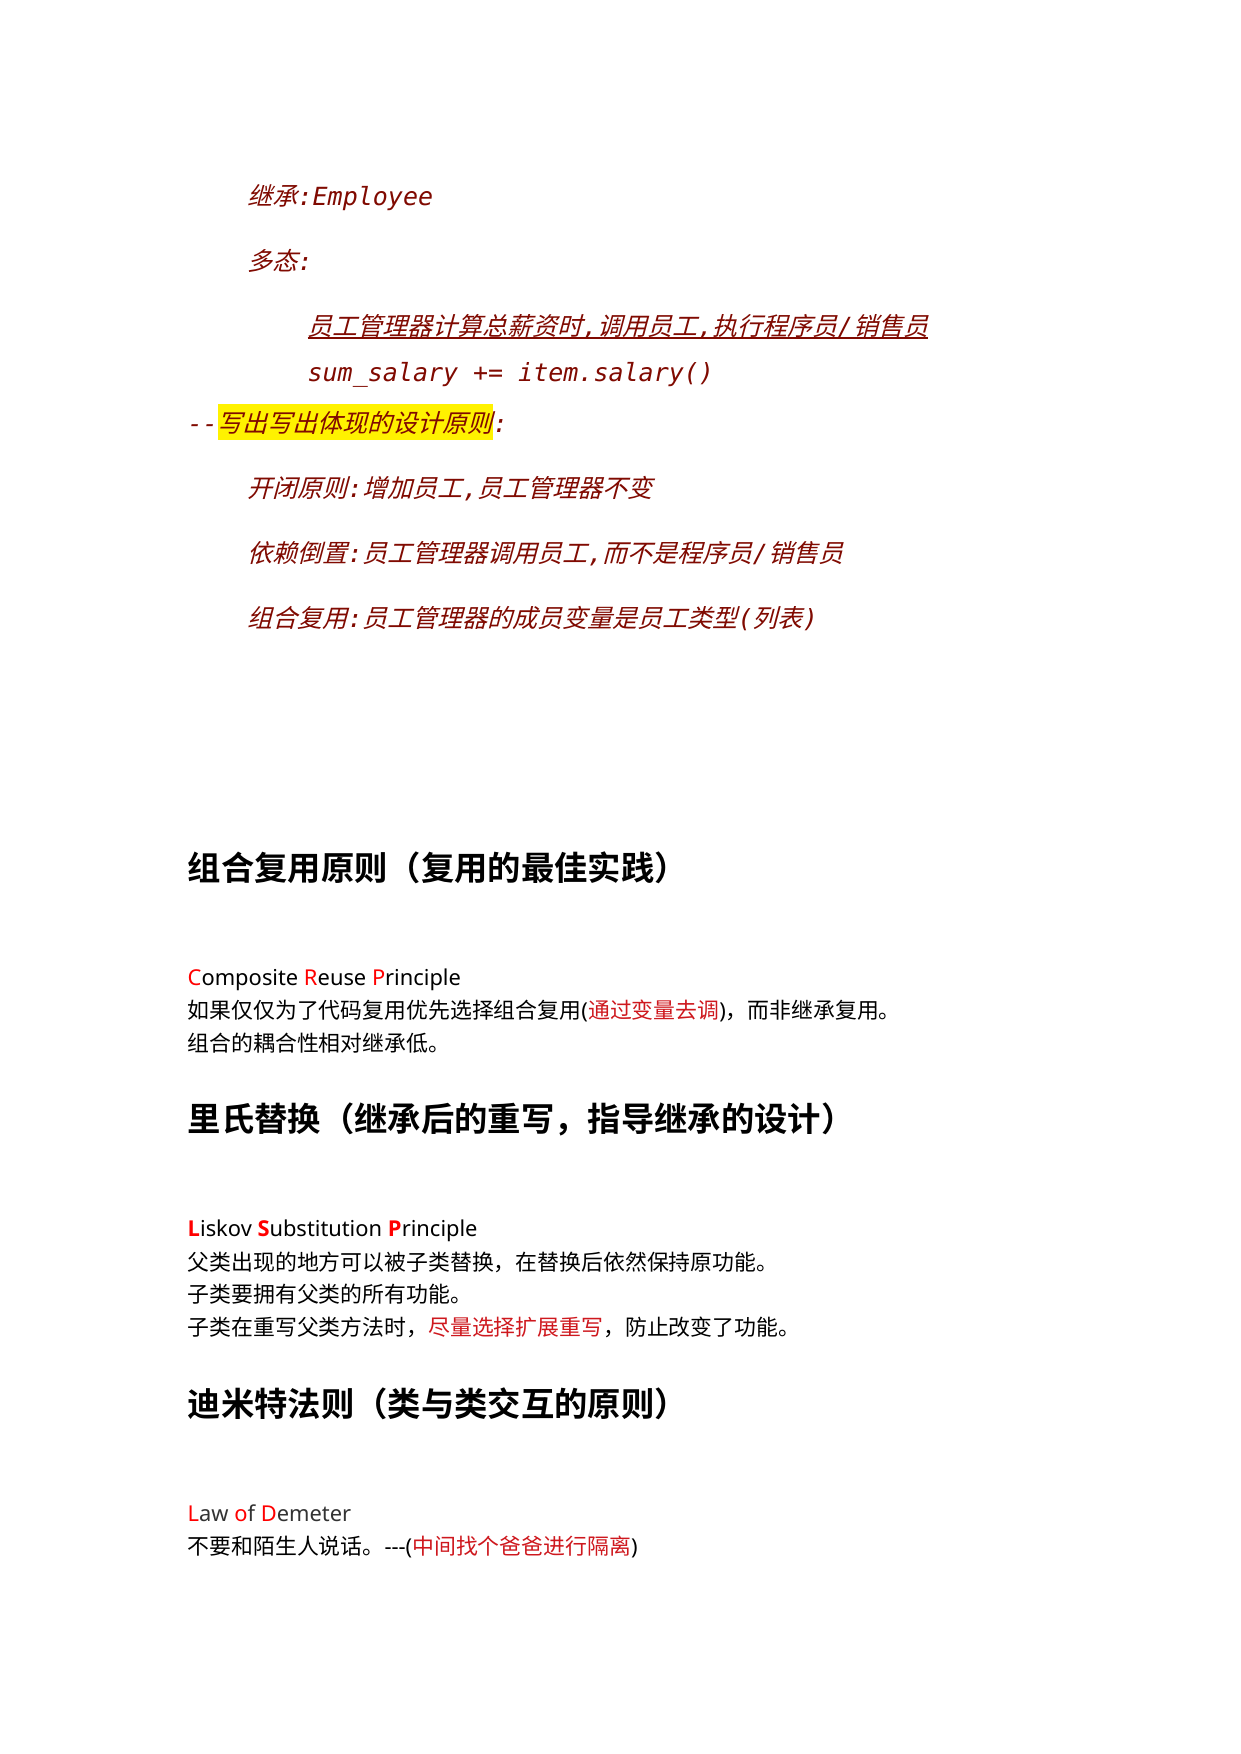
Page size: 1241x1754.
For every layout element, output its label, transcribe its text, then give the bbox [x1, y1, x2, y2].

text 依赖倒置:员工管理器调用员工,而不是程序员/销售员 [187, 519, 1053, 584]
text 父类出现的地方可以被子类替换，在替换后依然保持原功能。 [187, 1244, 1053, 1277]
text Composite Reuse Principle [187, 960, 1053, 993]
subtitle 迪米特法则（类与类交互的原则） [187, 1369, 1053, 1434]
text 组合的耦合性相对继承低。 [187, 1025, 1053, 1058]
text 子类要拥有父类的所有功能。 [187, 1277, 1053, 1309]
text 多态: [187, 227, 1053, 292]
text --写出写出体现的设计原则: [187, 389, 1053, 454]
text Law of Demeter [187, 1496, 1053, 1529]
text Liskov Substitution Principle [187, 1212, 1053, 1244]
text 继承:Employee [187, 162, 1053, 227]
text 不要和陌生人说话。---(中间找个爸爸进行隔离) [187, 1529, 1053, 1561]
text 开闭原则:增加员工,员工管理器不变 [187, 454, 1053, 519]
text 如果仅仅为了代码复用优先选择组合复用(通过变量去调)，而非继承复用。 [187, 993, 1053, 1025]
text 组合复用:员工管理器的成员变量是员工类型(列表) [187, 584, 1053, 649]
subtitle 组合复用原则（复用的最佳实践） [187, 833, 1053, 898]
text 子类在重写父类方法时，尽量选择扩展重写，防止改变了功能。 [187, 1309, 1053, 1342]
subtitle 里氏替换（继承后的重写，指导继承的设计） [187, 1085, 1053, 1150]
text 员工管理器计算总薪资时,调用员工,执行程序员/销售员 [187, 292, 1053, 357]
text sum_salary += item.salary() [187, 357, 1053, 389]
